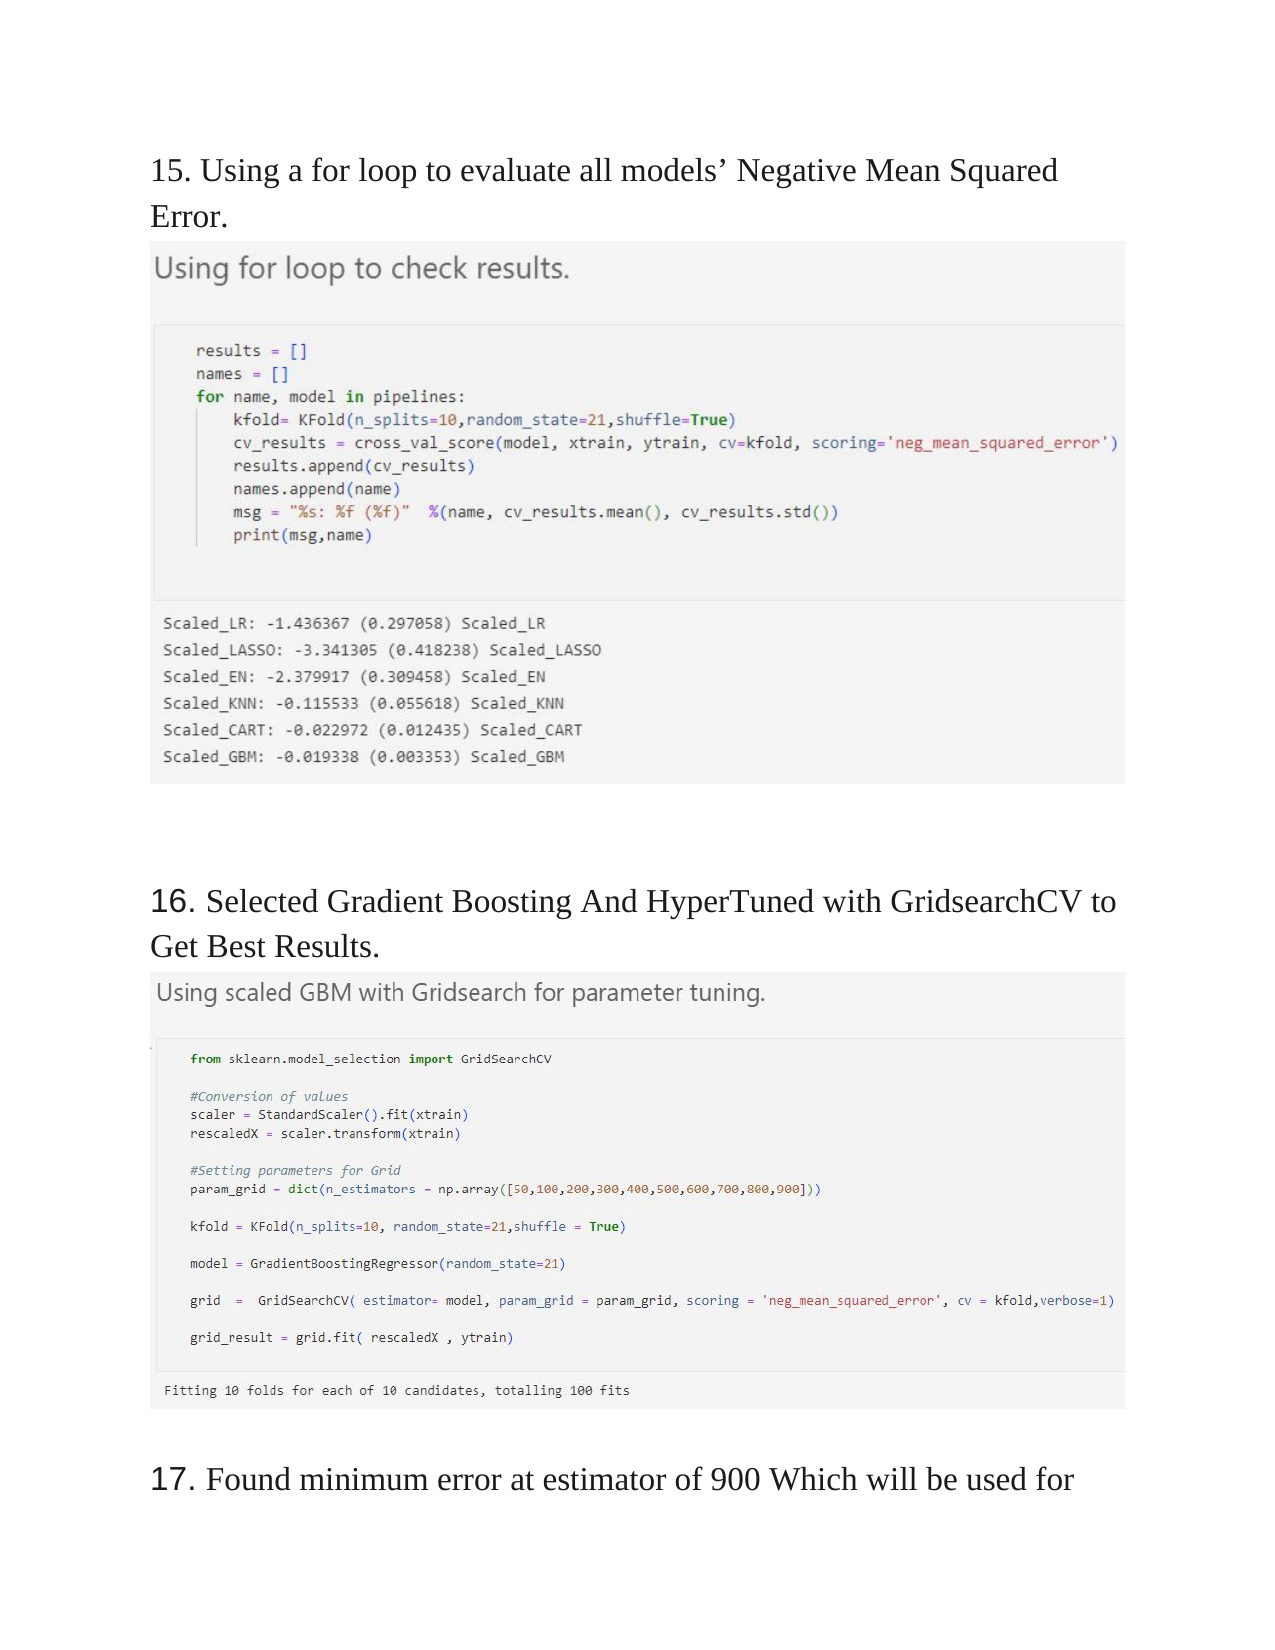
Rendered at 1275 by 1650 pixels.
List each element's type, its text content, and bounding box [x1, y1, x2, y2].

text 17. Found minimum error at estimator of 900 Which will be used for [150, 1459, 1125, 1498]
picture [150, 241, 1125, 784]
text 15. Using a for loop to evaluate all models’ Negative Mean Squared Error. [150, 150, 1125, 234]
picture [150, 972, 1125, 1409]
text 16. Selected Gradient Boosting And HyperTuned with GridsearchCV to Get Best Results. [150, 881, 1125, 965]
